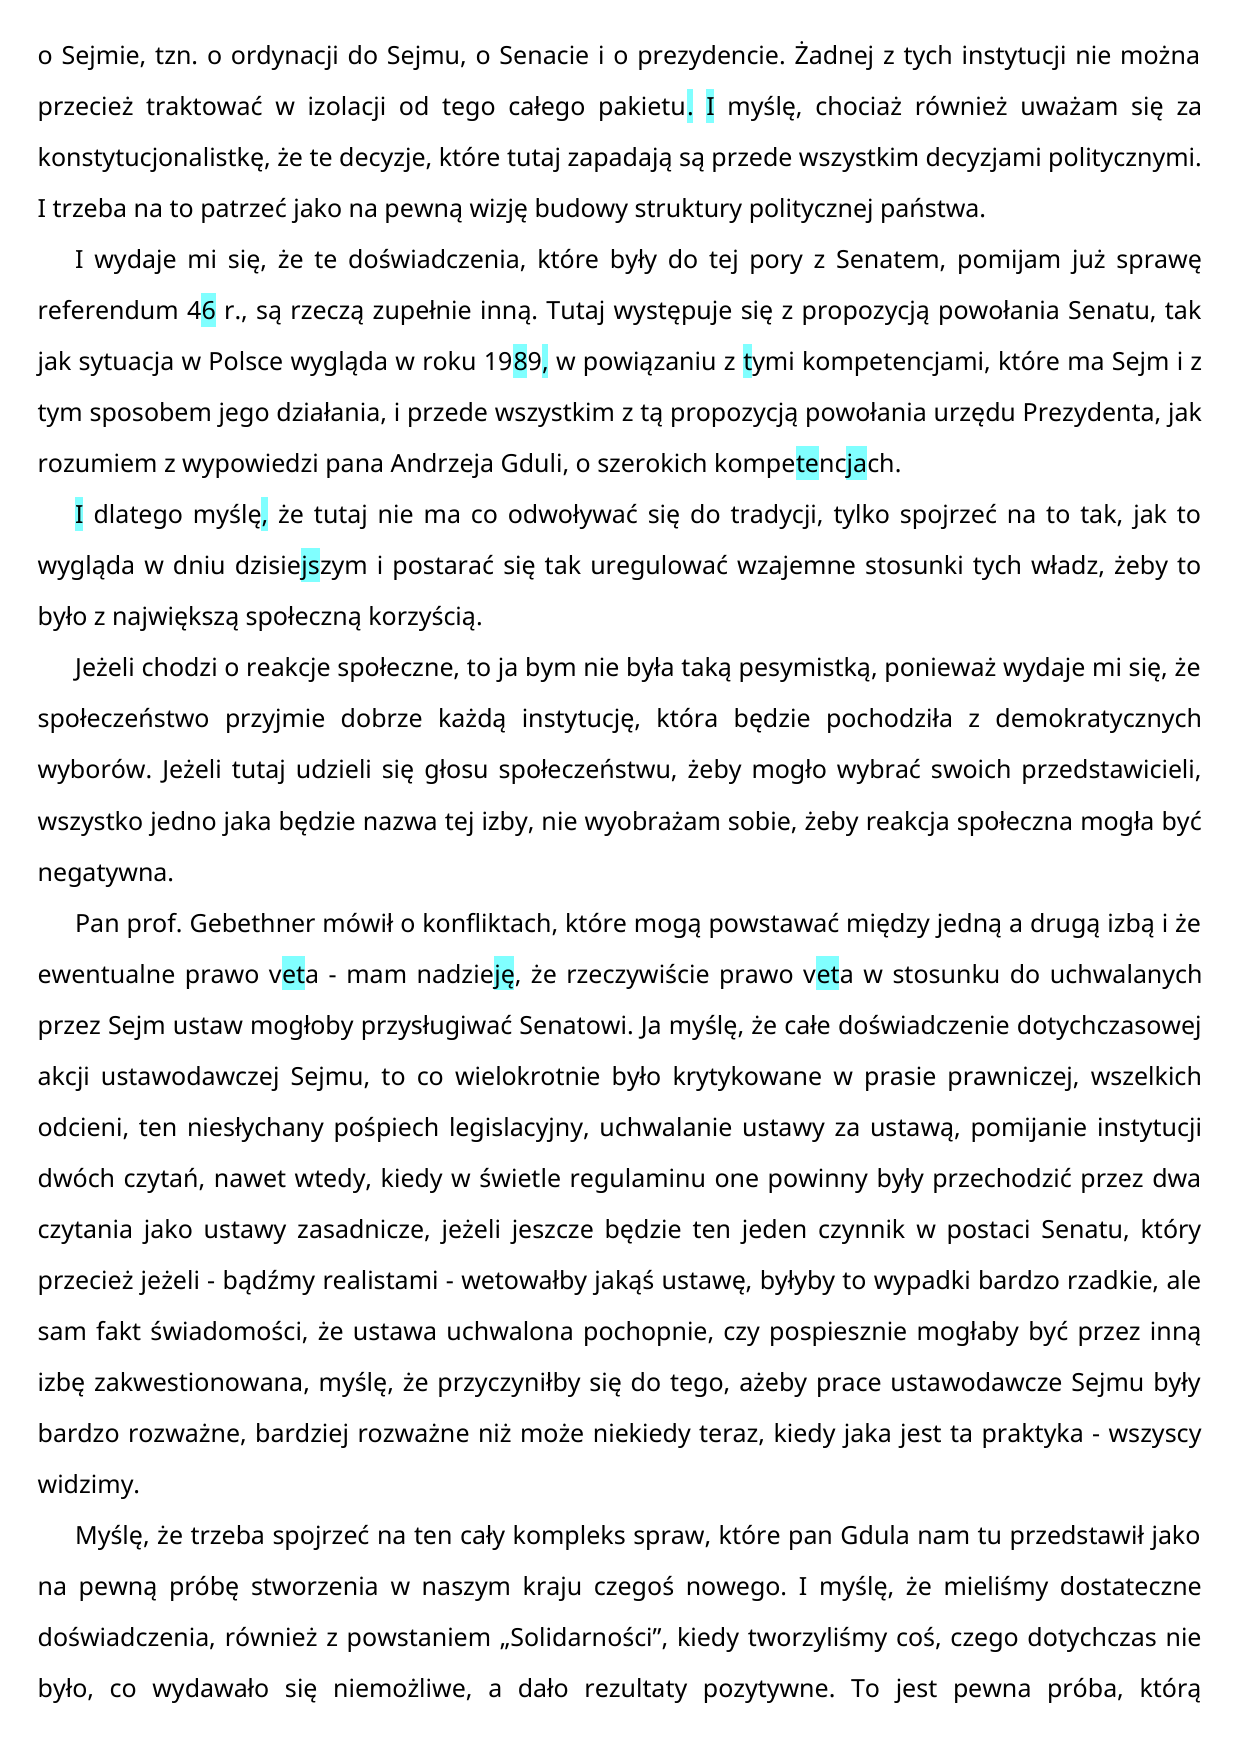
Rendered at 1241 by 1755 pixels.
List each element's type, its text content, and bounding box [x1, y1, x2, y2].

text o Sejmie, tzn. o ordynacji do Sejmu, o Senacie i o prezydencie. Żadnej z tych instytucji nie można przecież traktować w izolacji od tego całego pakietu. I myślę, chociaż również uważam się za konstytucjonalistkę, że te decyzje, które tutaj zapadają są przede wszystkim decyzjami politycznymi. I trzeba na to patrzeć jako na pewną wizję budowy struktury politycznej państwa. [37, 37, 1203, 225]
text Pan prof. Gebethner mówił o konfliktach, które mogą powstawać między jedną a drugą izbą i że ewentualne prawo veta - mam nadzieję, że rzeczywiście prawo veta w stosunku do uchwalanych przez Sejm ustaw mogłoby przysługiwać Senatowi. Ja myślę, że całe doświadczenie dotychczasowej akcji ustawodawczej Sejmu, to co wielokrotnie było krytykowane w prasie prawniczej, wszelkich odcieni, ten niesłychany pośpiech legislacyjny, uchwalanie ustawy za ustawą, pomijanie instytucji dwóch czytań, nawet wtedy, kiedy w świetle regulaminu one powinny były przechodzić przez dwa czytania jako ustawy zasadnicze, jeżeli jeszcze będzie ten jeden czynnik w postaci Senatu, który przecież jeżeli - bądźmy realistami - wetowałby jakąś ustawę, byłyby to wypadki bardzo rzadkie, ale sam fakt świadomości, że ustawa uchwalona pochopnie, czy pospiesznie mogłaby być przez inną izbę zakwestionowana, myślę, że przyczyniłby się do tego, ażeby prace ustawodawcze Sejmu były bardzo rozważne, bardziej rozważne niż może niekiedy teraz, kiedy jaka jest ta praktyka - wszyscy widzimy. [37, 905, 1203, 1501]
text I wydaje mi się, że te doświadczenia, które były do tej pory z Senatem, pomijam już sprawę referendum 46 r., są rzeczą zupełnie inną. Tutaj występuje się z propozycją powołania Senatu, tak jak sytuacja w Polsce wygląda w roku 1989, w powiązaniu z tymi kompetencjami, które ma Sejm i z tym sposobem jego działania, i przede wszystkim z tą propozycją powołania urzędu Prezydenta, jak rozumiem z wypowiedzi pana Andrzeja Gduli, o szerokich kompetencjach. [37, 242, 1203, 480]
text I dlatego myślę, że tutaj nie ma co odwoływać się do tradycji, tylko spojrzeć na to tak, jak to wygląda w dniu dzisiejszym i postarać się tak uregulować wzajemne stosunki tych władz, żeby to było z największą społeczną korzyścią. [37, 497, 1203, 633]
text Jeżeli chodzi o reakcje społeczne, to ja bym nie była taką pesymistką, ponieważ wydaje mi się, że społeczeństwo przyjmie dobrze każdą instytucję, która będzie pochodziła z demokratycznych wyborów. Jeżeli tutaj udzieli się głosu społeczeństwu, żeby mogło wybrać swoich przedstawicieli, wszystko jedno jaka będzie nazwa tej izby, nie wyobrażam sobie, żeby reakcja społeczna mogła być negatywna. [37, 650, 1203, 888]
text Myślę, że trzeba spojrzeć na ten cały kompleks spraw, które pan Gdula nam tu przedstawił jako na pewną próbę stworzenia w naszym kraju czegoś nowego. I myślę, że mieliśmy dostateczne doświadczenia, również z powstaniem „Solidarności”, kiedy tworzyliśmy coś, czego dotychczas nie było, co wydawało się niemożliwe, a dało rezultaty pozytywne. To jest pewna próba, którą [37, 1518, 1203, 1705]
